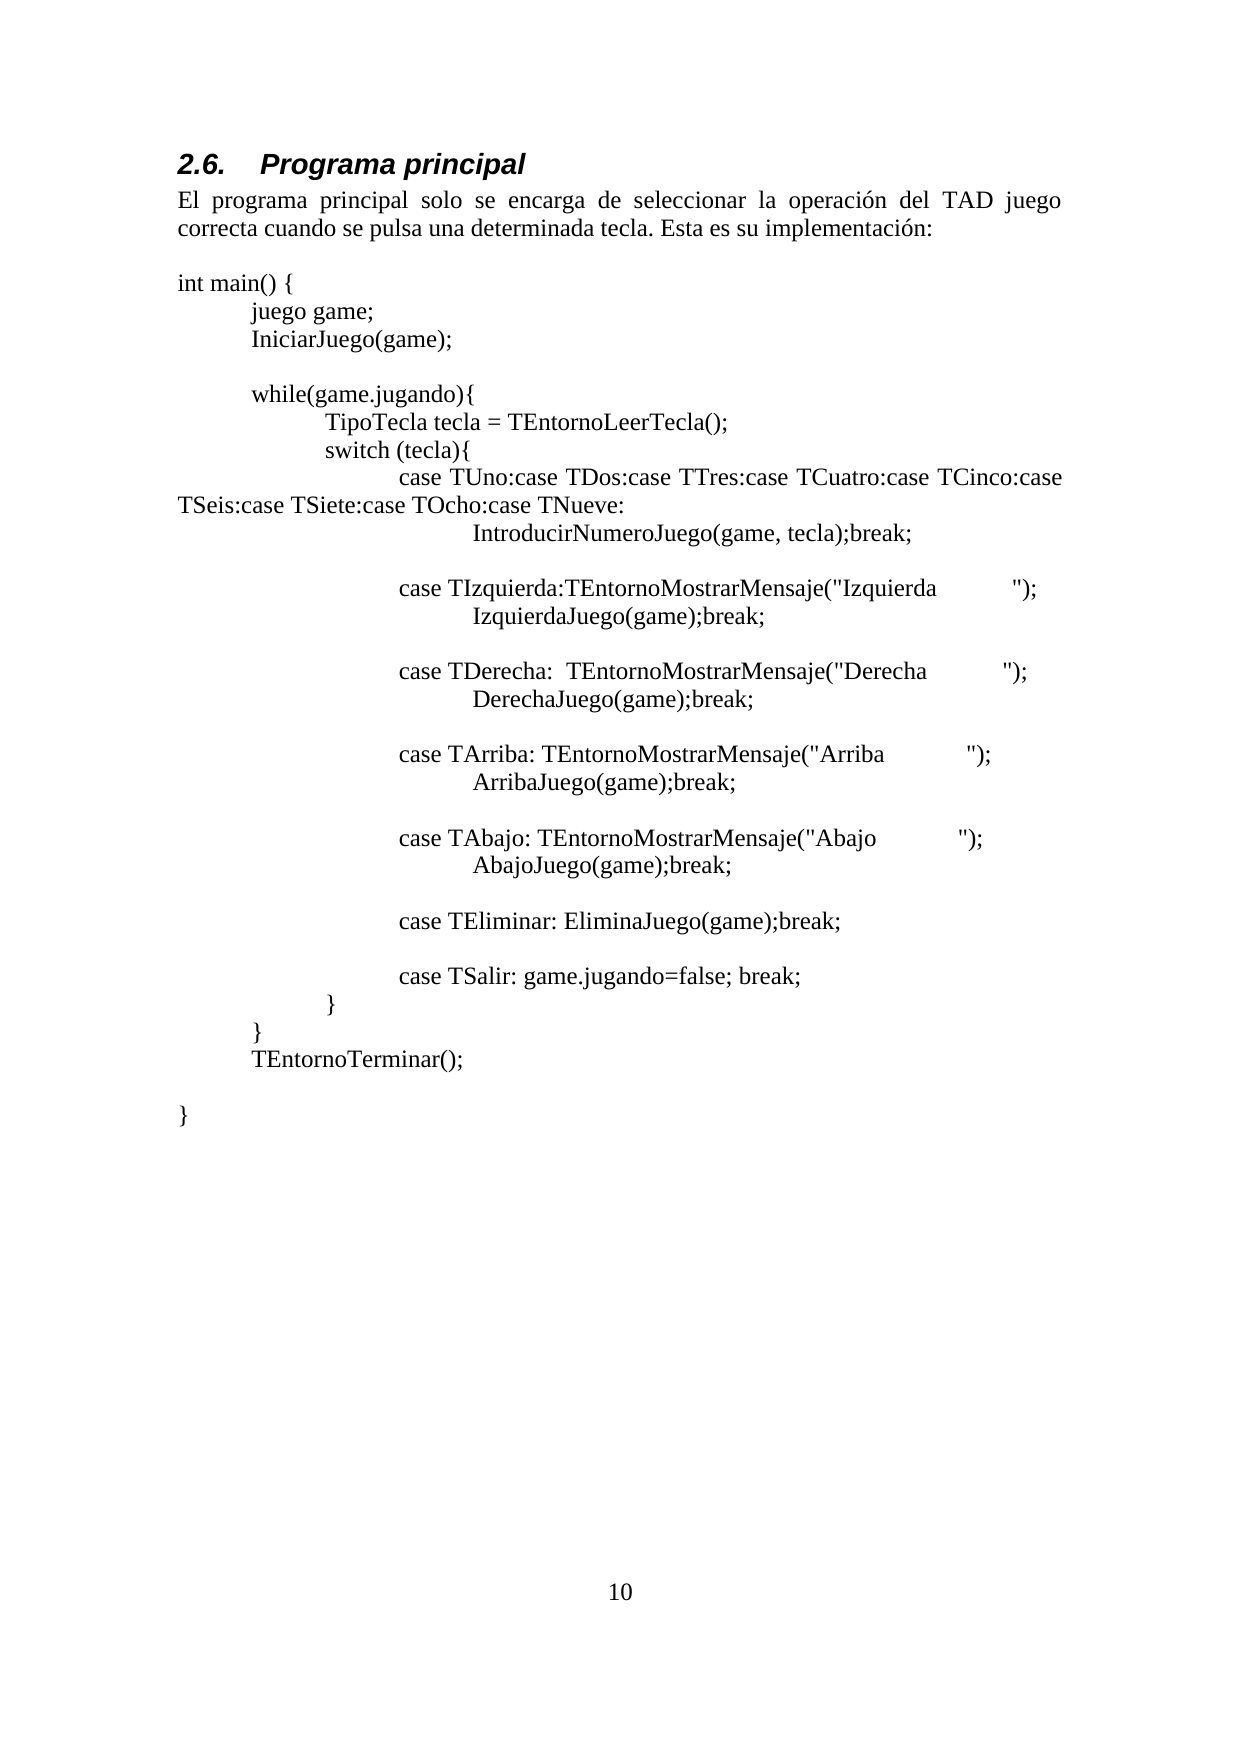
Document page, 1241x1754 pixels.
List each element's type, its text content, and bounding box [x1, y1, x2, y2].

text while(game.jugando){ [177, 380, 1063, 408]
text case TEliminar: EliminaJuego(game);break; [177, 907, 1063, 934]
text int main() { [177, 269, 1063, 297]
text juego game; [177, 297, 1063, 325]
text case TAbajo: TEntornoMostrarMensaje("Abajo "); [177, 824, 1063, 851]
text ArribaJuego(game);break; [177, 768, 1063, 796]
text TEntornoTerminar(); [177, 1045, 1063, 1073]
text AbajoJuego(game);break; [177, 851, 1063, 879]
text TipoTecla tecla = TEntornoLeerTecla(); [177, 408, 1063, 436]
text switch (tecla){ [177, 436, 1063, 463]
text } [177, 1101, 1063, 1128]
text DerechaJuego(game);break; [177, 685, 1063, 713]
text case TDerecha: TEntornoMostrarMensaje("Derecha "); [177, 657, 1063, 685]
text case TSalir: game.jugando=false; break; [177, 962, 1063, 990]
text } [177, 990, 1063, 1018]
subtitle Programa principal [177, 148, 1063, 180]
text IzquierdaJuego(game);break; [177, 602, 1063, 630]
text IniciarJuego(game); [177, 325, 1063, 353]
text } [177, 1018, 1063, 1045]
text El programa principal solo se encarga de seleccionar la operación del TAD juego correcta cuando se pulsa una determinada tecla. Esta es su implementación: [177, 186, 1063, 242]
text IntroducirNumeroJuego(game, tecla);break; [177, 519, 1063, 547]
text case TIzquierda:TEntornoMostrarMensaje("Izquierda "); [177, 574, 1063, 602]
text case TUno:case TDos:case TTres:case TCuatro:case TCinco:case TSeis:case TSiete:case TOcho:case TNueve: [177, 463, 1063, 519]
text case TArriba: TEntornoMostrarMensaje("Arriba "); [177, 741, 1063, 768]
